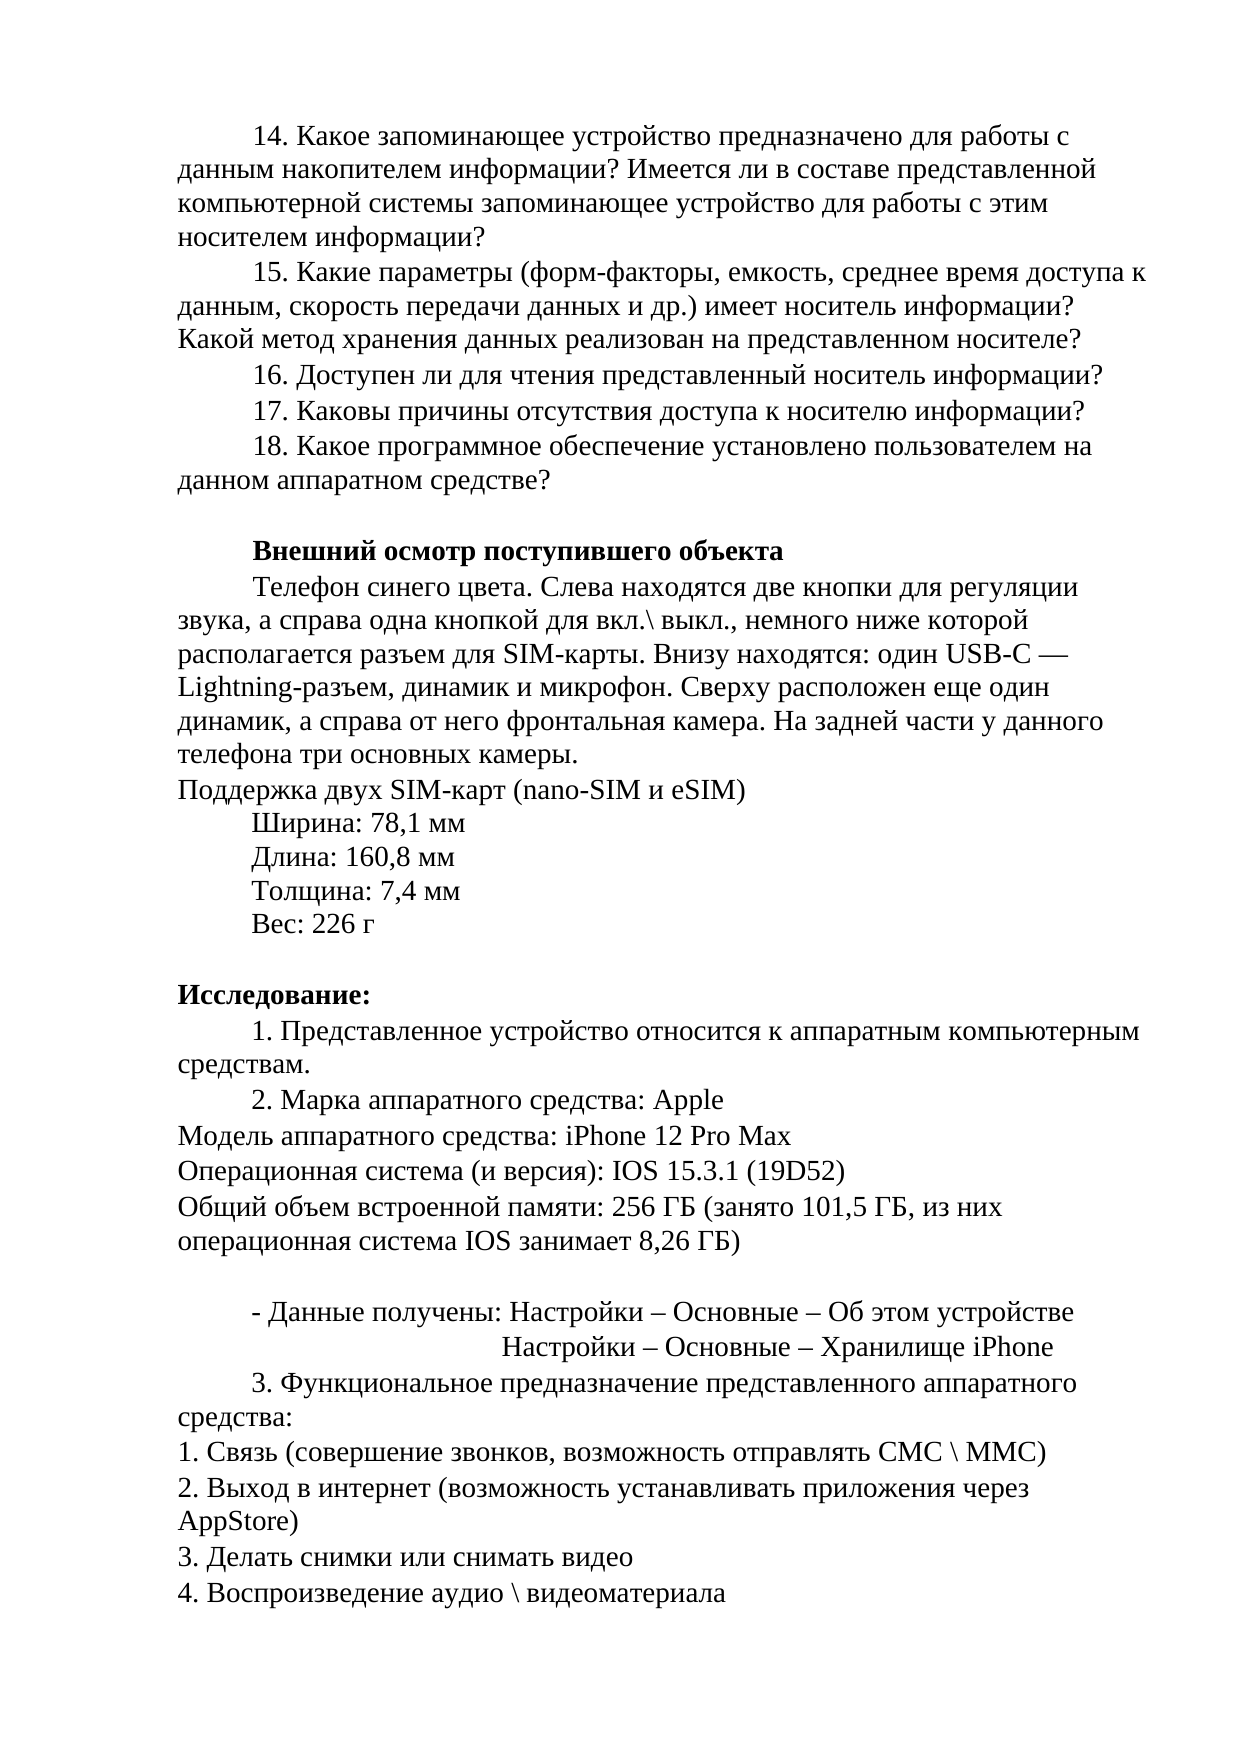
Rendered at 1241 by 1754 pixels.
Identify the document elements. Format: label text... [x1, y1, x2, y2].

text - Данные получены: Настройки – Основные – Об этом устройстве [177, 1294, 1152, 1327]
text 4. Воспроизведение аудио \ видеоматериала [177, 1575, 1152, 1608]
text Телефон синего цвета. Слева находятся две кнопки для регуляции звука, а справа одна кнопкой для вкл.\ выкл., немного ниже которой располагается разъем для SIM-карты. Внизу находятся: один USB-C — Lightning-разъем, динамик и микрофон. Сверху расположен еще один динамик, а справа от него фронтальная камера. На задней части у данного телефона три основных камеры. [177, 569, 1152, 770]
text 15. Какие параметры (форм-факторы, емкость, среднее время доступа к данным, скорость передачи данных и др.) имеет носитель информации? Какой метод хранения данных реализован на представленном носителе? [177, 254, 1152, 355]
text Исследование: [177, 977, 1152, 1011]
text Вес: 226 г [177, 906, 1152, 940]
text 17. Каковы причины отсутствия доступа к носителю информации? [177, 393, 1152, 426]
text 2. Выход в интернет (возможность устанавливать приложения через AppStore) [177, 1470, 1152, 1537]
text Ширина: 78,1 мм [177, 806, 1152, 839]
text 3. Делать снимки или снимать видео [177, 1539, 1152, 1573]
text 1. Представленное устройство относится к аппаратным компьютерным средствам. [177, 1013, 1152, 1080]
text 14. Какое запоминающее устройство предназначено для работы с данным накопителем информации? Имеется ли в составе представленной компьютерной системы запоминающее устройство для работы с этим носителем информации? [177, 118, 1152, 252]
text 16. Доступен ли для чтения представленный носитель информации? [177, 357, 1152, 391]
text Настройки – Основные – Хранилище iPhone [177, 1329, 1152, 1363]
text 18. Какое программное обеспечение установлено пользователем на данном аппаратном средстве? [177, 428, 1152, 495]
text 1. Связь (совершение звонков, возможность отправлять СМС \ ММС) [177, 1434, 1152, 1468]
text Толщина: 7,4 мм [177, 873, 1152, 906]
text Поддержка двух SIM‑карт (nano‑SIM и eSIM) [177, 772, 1152, 806]
text Операционная система (и версия): IOS 15.3.1 (19D52) [177, 1153, 1152, 1187]
text 3. Функциональное предназначение представленного аппаратного средства: [177, 1365, 1152, 1432]
text Общий объем встроенной памяти: 256 ГБ (занято 101,5 ГБ, из них операционная система IOS занимает 8,26 ГБ) [177, 1189, 1152, 1256]
text Внешний осмотр поступившего объекта [177, 533, 1152, 567]
text Модель аппаратного средства: iPhone 12 Pro Max [177, 1118, 1152, 1151]
text Длина: 160,8 мм [177, 839, 1152, 873]
text 2. Марка аппаратного средства: Apple [177, 1082, 1152, 1116]
